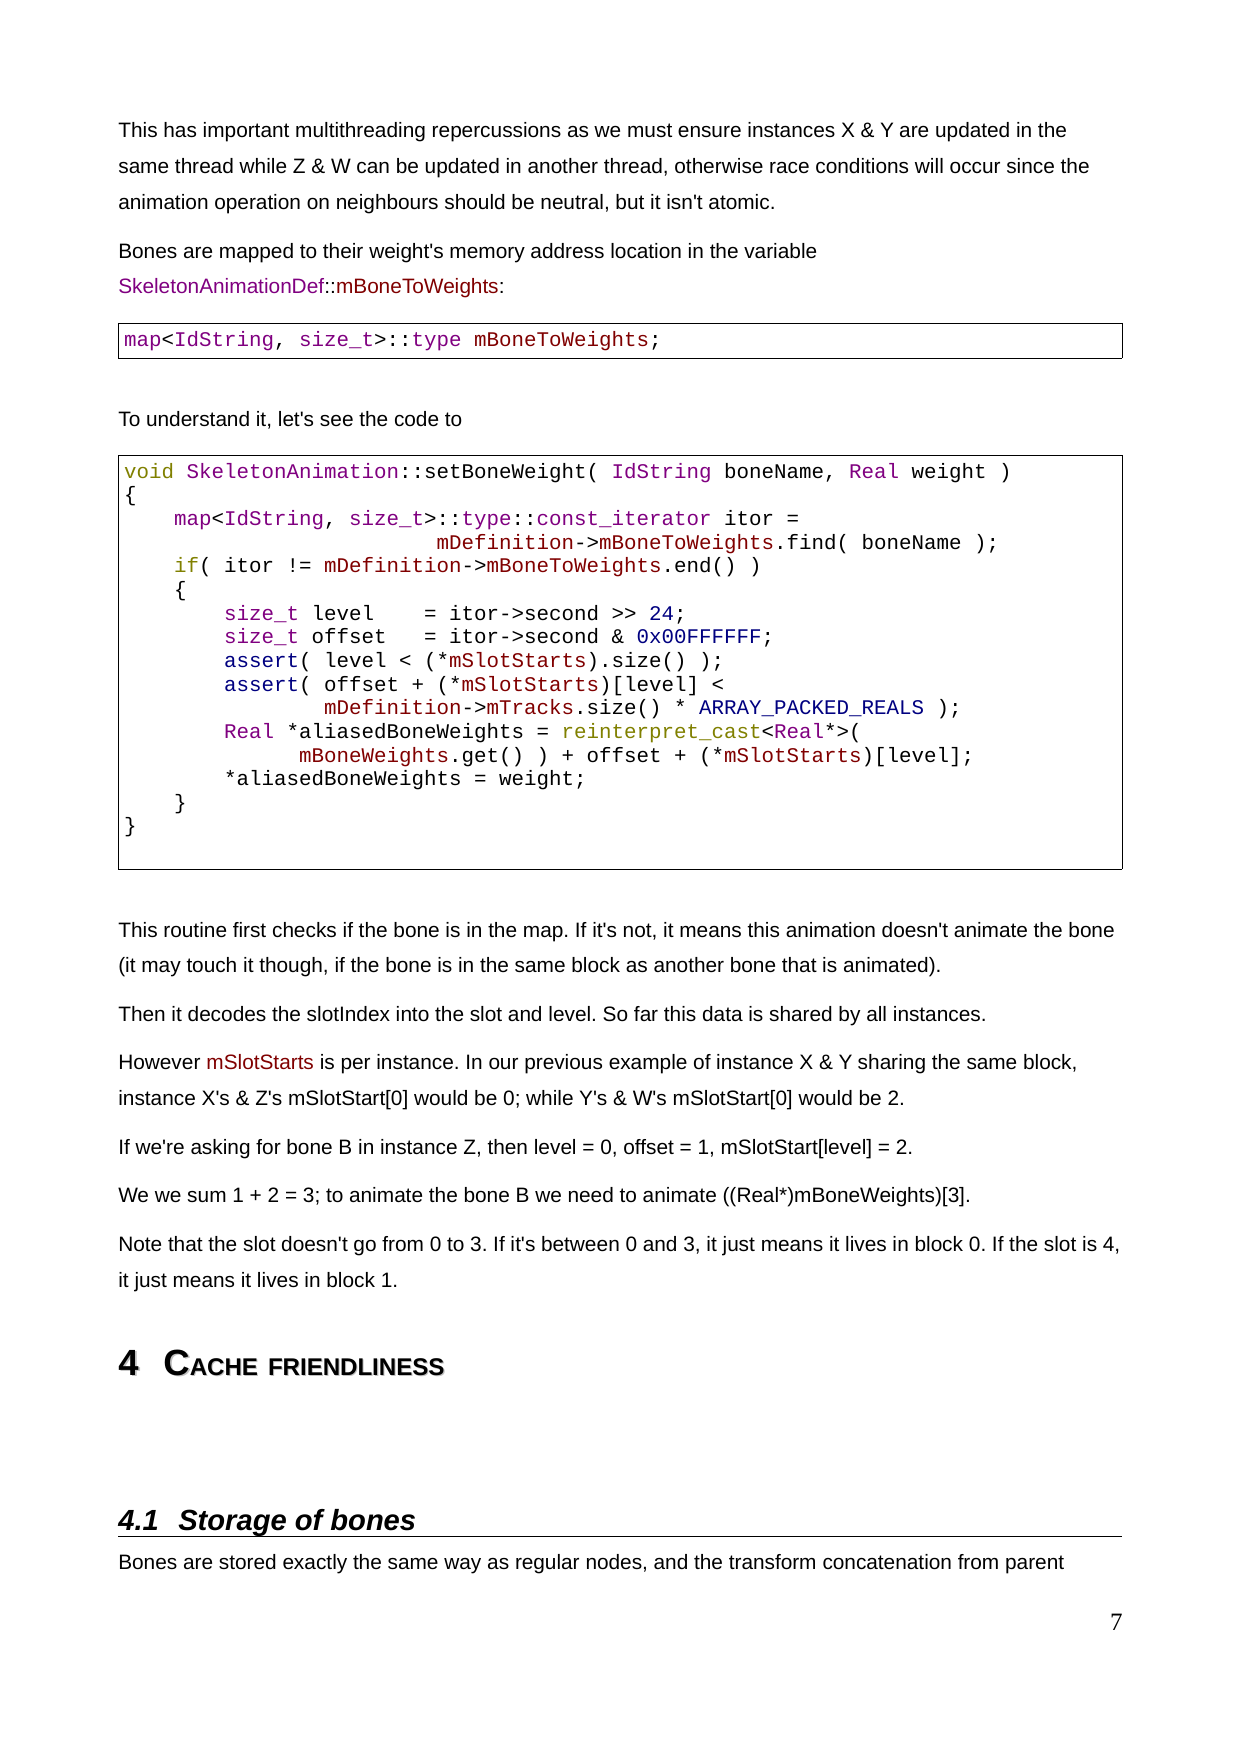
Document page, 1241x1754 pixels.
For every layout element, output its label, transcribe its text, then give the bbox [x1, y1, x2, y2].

text However mSlotStarts is per instance. In our previous example of instance X & Y sharing the same block, instance X's & Z's mSlotStart[0] would be 0; while Y's & W's mSlotStart[0] would be 2. [118, 1050, 1122, 1110]
table_header map<IdString, size_t>::type mBoneToWeights; [119, 324, 1122, 358]
text Bones are stored exactly the same way as regular nodes, and the transform concatenation from parent [118, 1549, 1122, 1573]
text Bones are mapped to their weight's memory address location in the variable SkeletonAnimationDef::mBoneToWeights: [118, 238, 1122, 298]
text Note that the slot doesn't go from 0 to 3. If it's between 0 and 3, it just means it lives in block 0. If the slot is 4, it just means it lives in block 1. [118, 1231, 1122, 1291]
text This routine first checks if the bone is in the map. If it's not, it means this animation doesn't animate the bone (it may touch it though, if the bone is in the same block as another bone that is animated). [118, 917, 1122, 977]
table_header void SkeletonAnimation::setBoneWeight( IdString boneName, Real weight ) { map<IdString, size_t>::type::const_iterator itor = mDefinition->mBoneToWeights.find( boneName ); if( itor != mDefinition->mBoneToWeights.end() ) { size_t level = itor->second >> 24; size_t offset = itor->second & 0x00FFFFFF; assert( level < (*mSlotStarts).size() ); assert( offset + (*mSlotStarts)[level] < mDefinition->mTracks.size() * ARRAY_PACKED_REALS ); Real *aliasedBoneWeights = reinterpret_cast<Real*>( mBoneWeights.get() ) + offset + (*mSlotStarts)[level]; *aliasedBoneWeights = weight; } } [119, 456, 1122, 869]
subtitle Storage of bones [118, 1502, 1122, 1536]
text If we're asking for bone B in instance Z, then level = 0, offset = 1, mSlotStart[level] = 2. [118, 1134, 1122, 1158]
text We we sum 1 + 2 = 3; to animate the bone B we need to animate ((Real*)mBoneWeights)[3]. [118, 1183, 1122, 1207]
subtitle Cache friendliness [118, 1341, 1122, 1383]
text To understand it, let's see the code to [118, 407, 1122, 431]
text This has important multithreading repercussions as we must ensure instances X & Y are updated in the same thread while Z & W can be updated in another thread, otherwise race conditions will occur since the animation operation on neighbours should be neutral, but it isn't atomic. [118, 118, 1122, 214]
text Then it decodes the slotIndex into the slot and level. So far this data is shared by all instances. [118, 1002, 1122, 1026]
